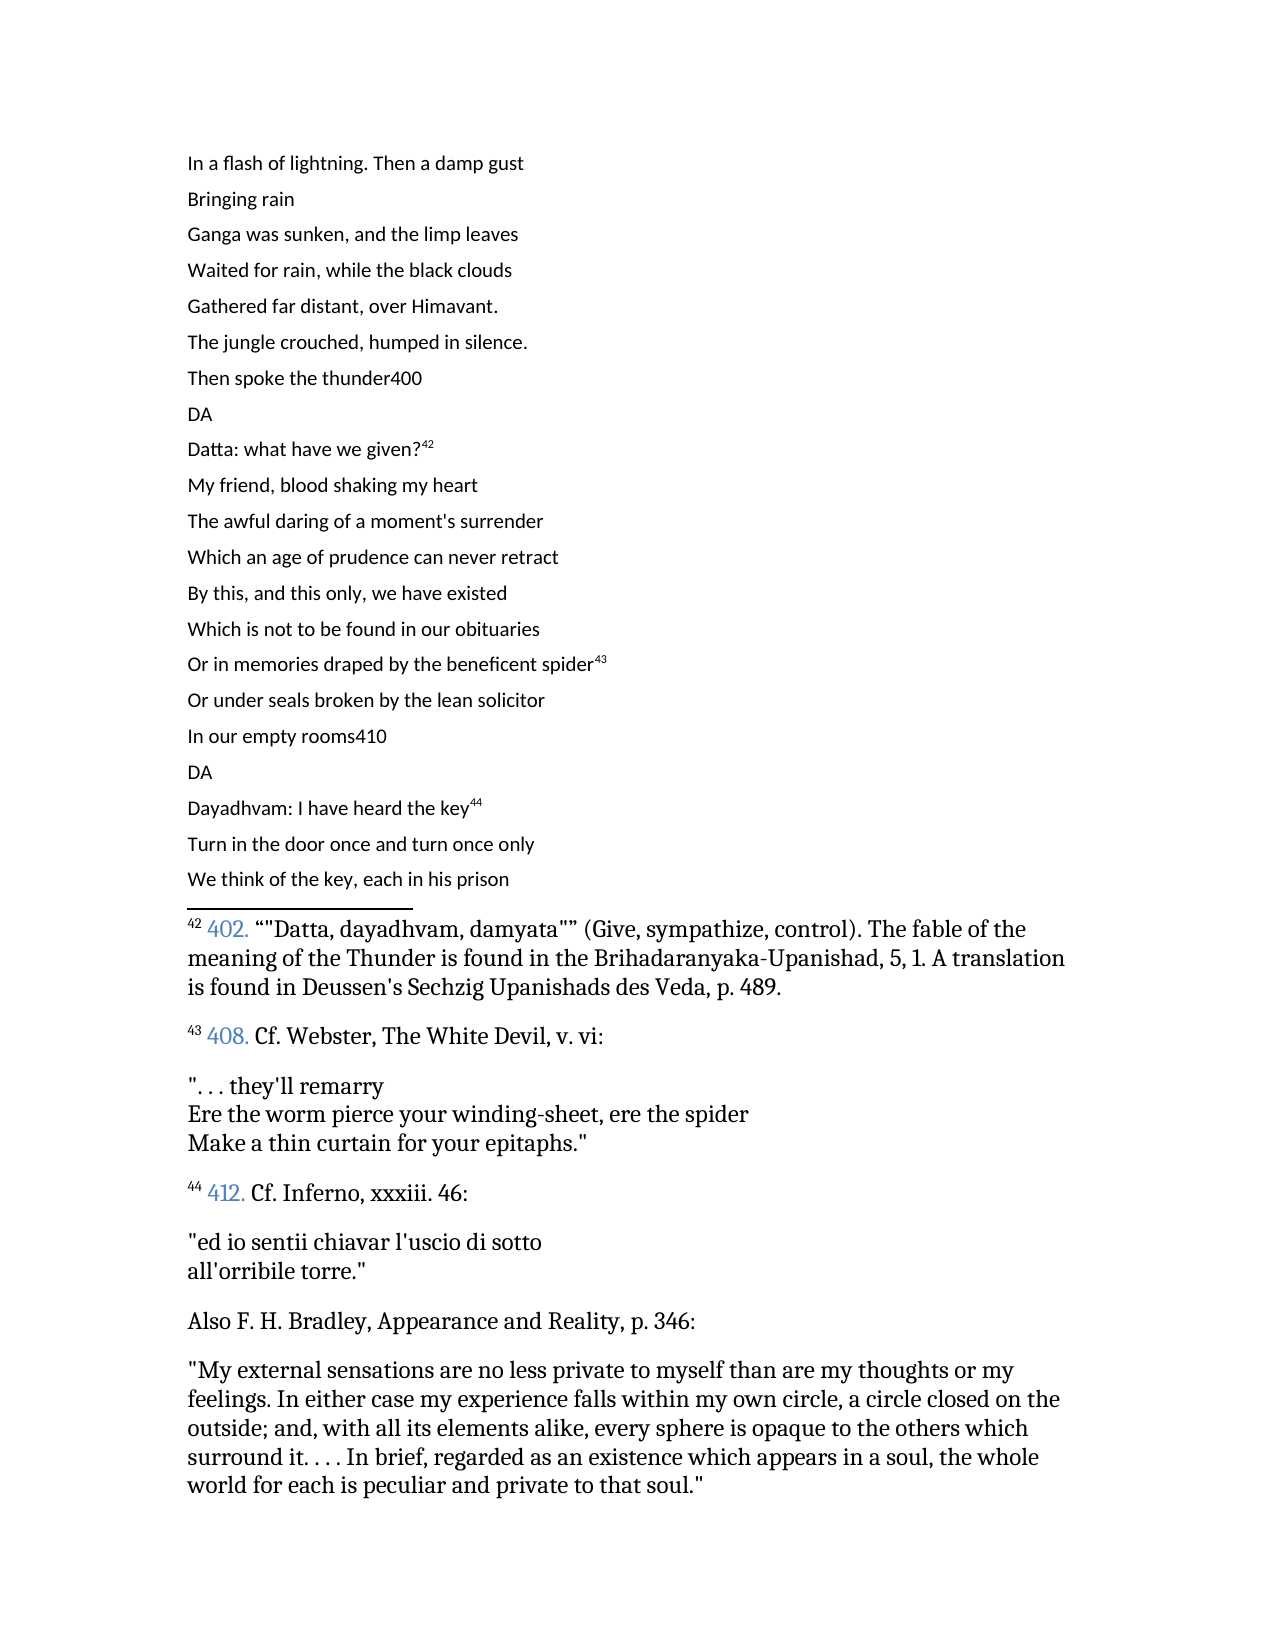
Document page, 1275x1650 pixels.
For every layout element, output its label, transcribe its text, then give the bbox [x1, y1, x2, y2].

text Waited for rain, while the black clouds [187, 257, 1087, 283]
text Also F. H. Bradley, Appearance and Reality, p. 346: [187, 1307, 1087, 1335]
text Datta: what have we given? [187, 437, 1087, 462]
text Bringing rain [187, 186, 1087, 211]
text Which an age of prudence can never retract [187, 544, 1087, 569]
text DA [187, 759, 1087, 784]
text The jungle crouched, humped in silence. [187, 329, 1087, 354]
text Then spoke the thunder400 [187, 365, 1087, 390]
text 408. Cf. Webster, The White Devil, v. vi: [187, 1022, 1087, 1051]
text Gathered far distant, over Himavant. [187, 293, 1087, 319]
text "My external sensations are no less private to myself than are my thoughts or my feelings. In either case my experience falls within my own circle, a circle closed on the outside; and, with all its elements alike, every sphere is opaque to the others which surround it. . . . In brief, regarded as an existence which appears in a soul, the whole world for each is peculiar and private to that soul." [187, 1356, 1087, 1500]
text Ganga was sunken, and the limp leaves [187, 222, 1087, 247]
text Turn in the door once and turn once only [187, 831, 1087, 856]
text Dayadhvam: I have heard the key [187, 795, 1087, 820]
text "ed io sentii chiavar l'uscio di sotto all'orribile torre." [187, 1228, 1087, 1286]
text In our empty rooms410 [187, 723, 1087, 749]
text ". . . they'll remarry Ere the worm pierce your winding-sheet, ere the spider Make a thin curtain for your epitaphs." [187, 1072, 1087, 1158]
text Or under seals broken by the lean solicitor [187, 687, 1087, 713]
text Or in memories draped by the beneficent spider [187, 652, 1087, 677]
text 412. Cf. Inferno, xxxiii. 46: [187, 1179, 1087, 1207]
text My friend, blood shaking my heart [187, 472, 1087, 498]
text The awful daring of a moment's surrender [187, 508, 1087, 534]
text DA [187, 401, 1087, 426]
text Which is not to be found in our obituaries [187, 616, 1087, 641]
text By this, and this only, we have existed [187, 580, 1087, 605]
text 402. “"Datta, dayadhvam, damyata"” (Give, sympathize, control). The fable of the meaning of the Thunder is found in the Brihadaranyaka-Upanishad, 5, 1. A translation is found in Deussen's Sechzig Upanishads des Veda, p. 489. [187, 915, 1087, 1001]
text We think of the key, each in his prison [187, 867, 1087, 892]
text In a flash of lightning. Then a damp gust [187, 150, 1087, 175]
